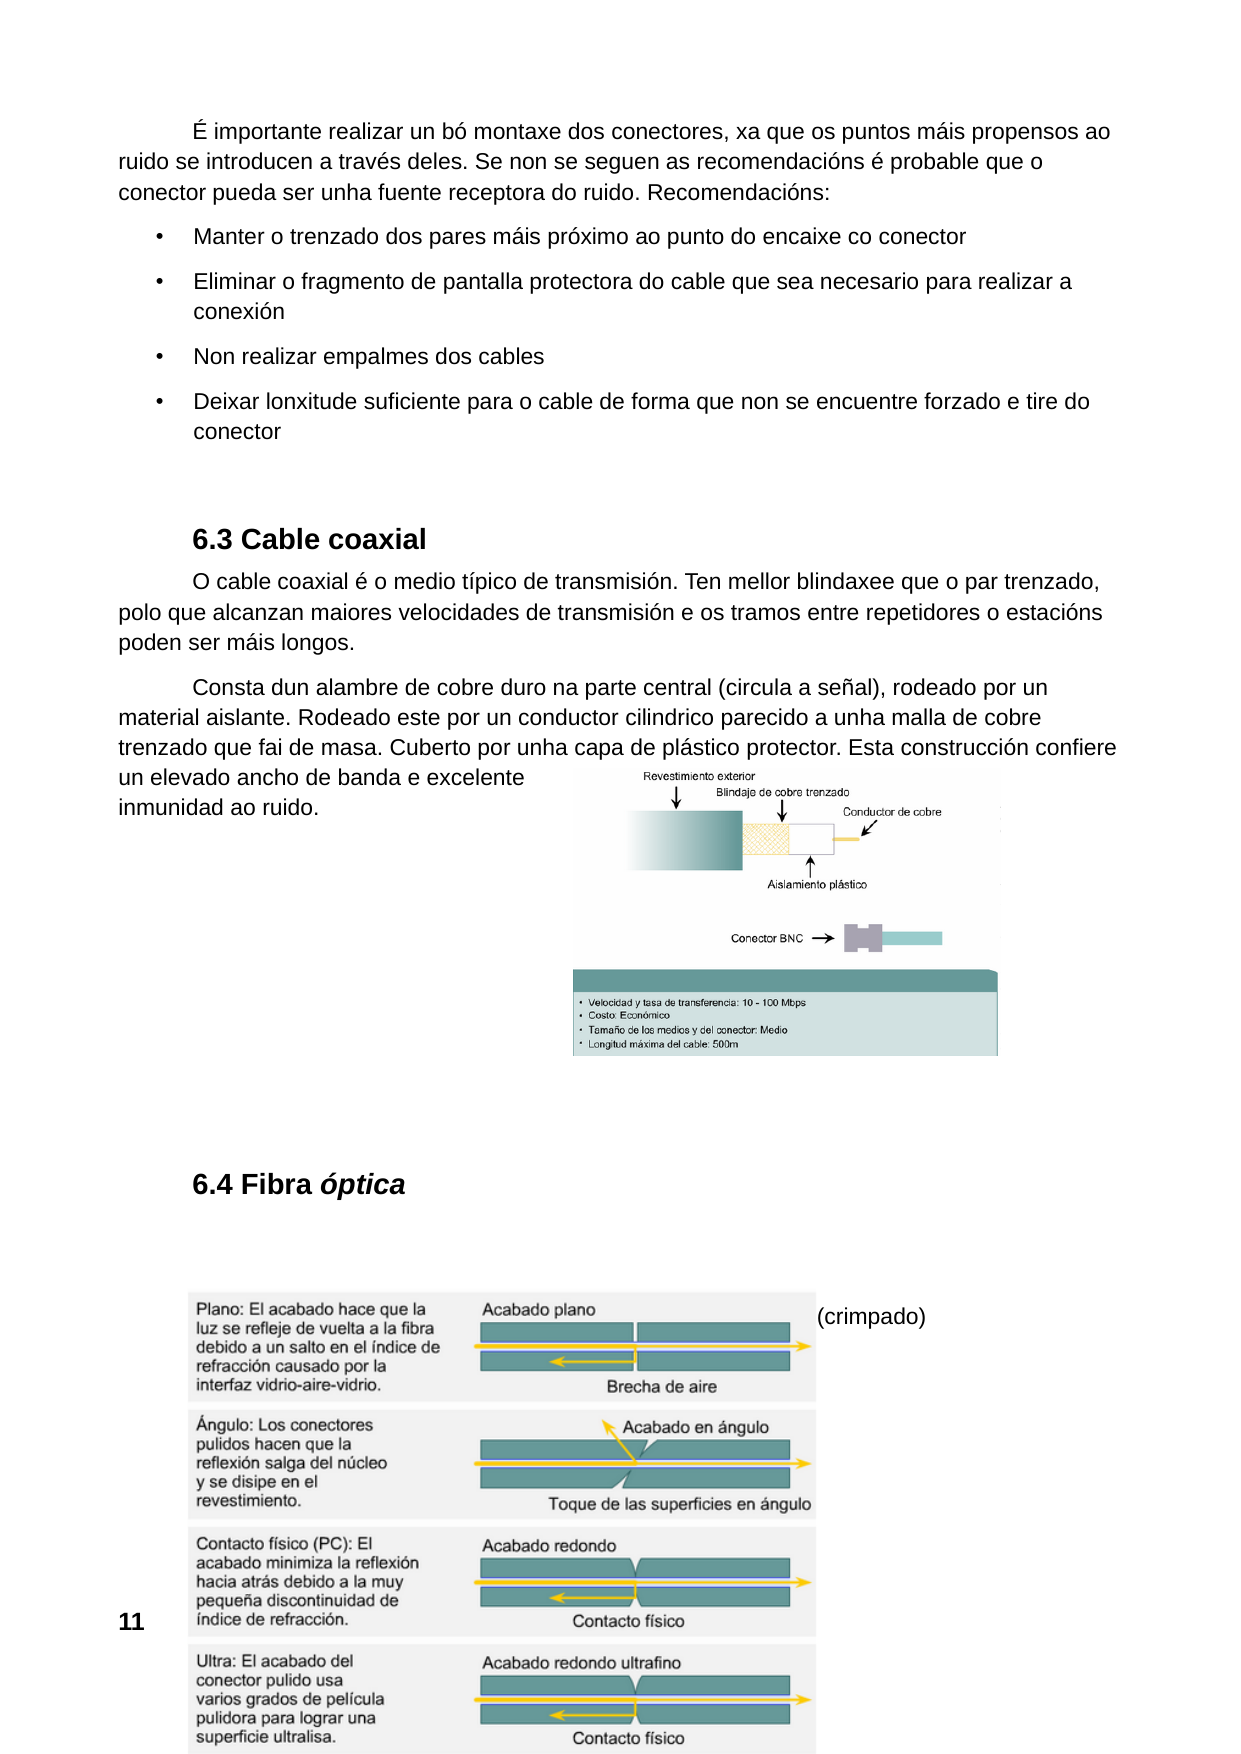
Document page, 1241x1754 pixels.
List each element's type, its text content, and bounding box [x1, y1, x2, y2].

list Deixar lonxitude suficiente para o cable de forma que non se encuentre forzado e tire do conector [156, 388, 1122, 444]
text Consta dun alambre de cobre duro na parte central (circula a señal), rodeado por un material aislante. Rodeado este por un conductor cilindrico parecido a unha malla de cobre trenzado que fai de masa. Cuberto por unha capa de plástico protector. Esta construcción confiere un elevado ancho de banda e excelente inmunidad ao ruido. [118, 673, 1122, 821]
text [118, 1303, 187, 1329]
list Eliminar o fragmento de pantalla protectora do cable que sea necesario para realizar a conexión [156, 268, 1122, 325]
subtitle 6.3 Cable coaxial [118, 522, 1122, 556]
picture [573, 768, 1001, 1056]
picture [187, 1288, 817, 1754]
text O cable coaxial é o medio típico de transmisión. Ten mellor blindaxee que o par trenzado, polo que alcanzan maiores velocidades de transmisión e os tramos entre repetidores o estacións poden ser máis longos. [118, 568, 1122, 655]
list Manter o trenzado dos pares máis próximo ao punto do encaixe co conector [156, 223, 1122, 250]
list Non realizar empalmes dos cables [156, 343, 1122, 369]
subtitle 6.4 Fibra óptica [118, 1167, 1122, 1201]
text É importante realizar un bó montaxe dos conectores, xa que os puntos máis propensos ao ruido se introducen a través deles. Se non se seguen as recomendacións é probable que o conector pueda ser unha fuente receptora do ruido. Recomendacións: [118, 118, 1122, 205]
text (crimpado) [817, 1303, 1122, 1329]
